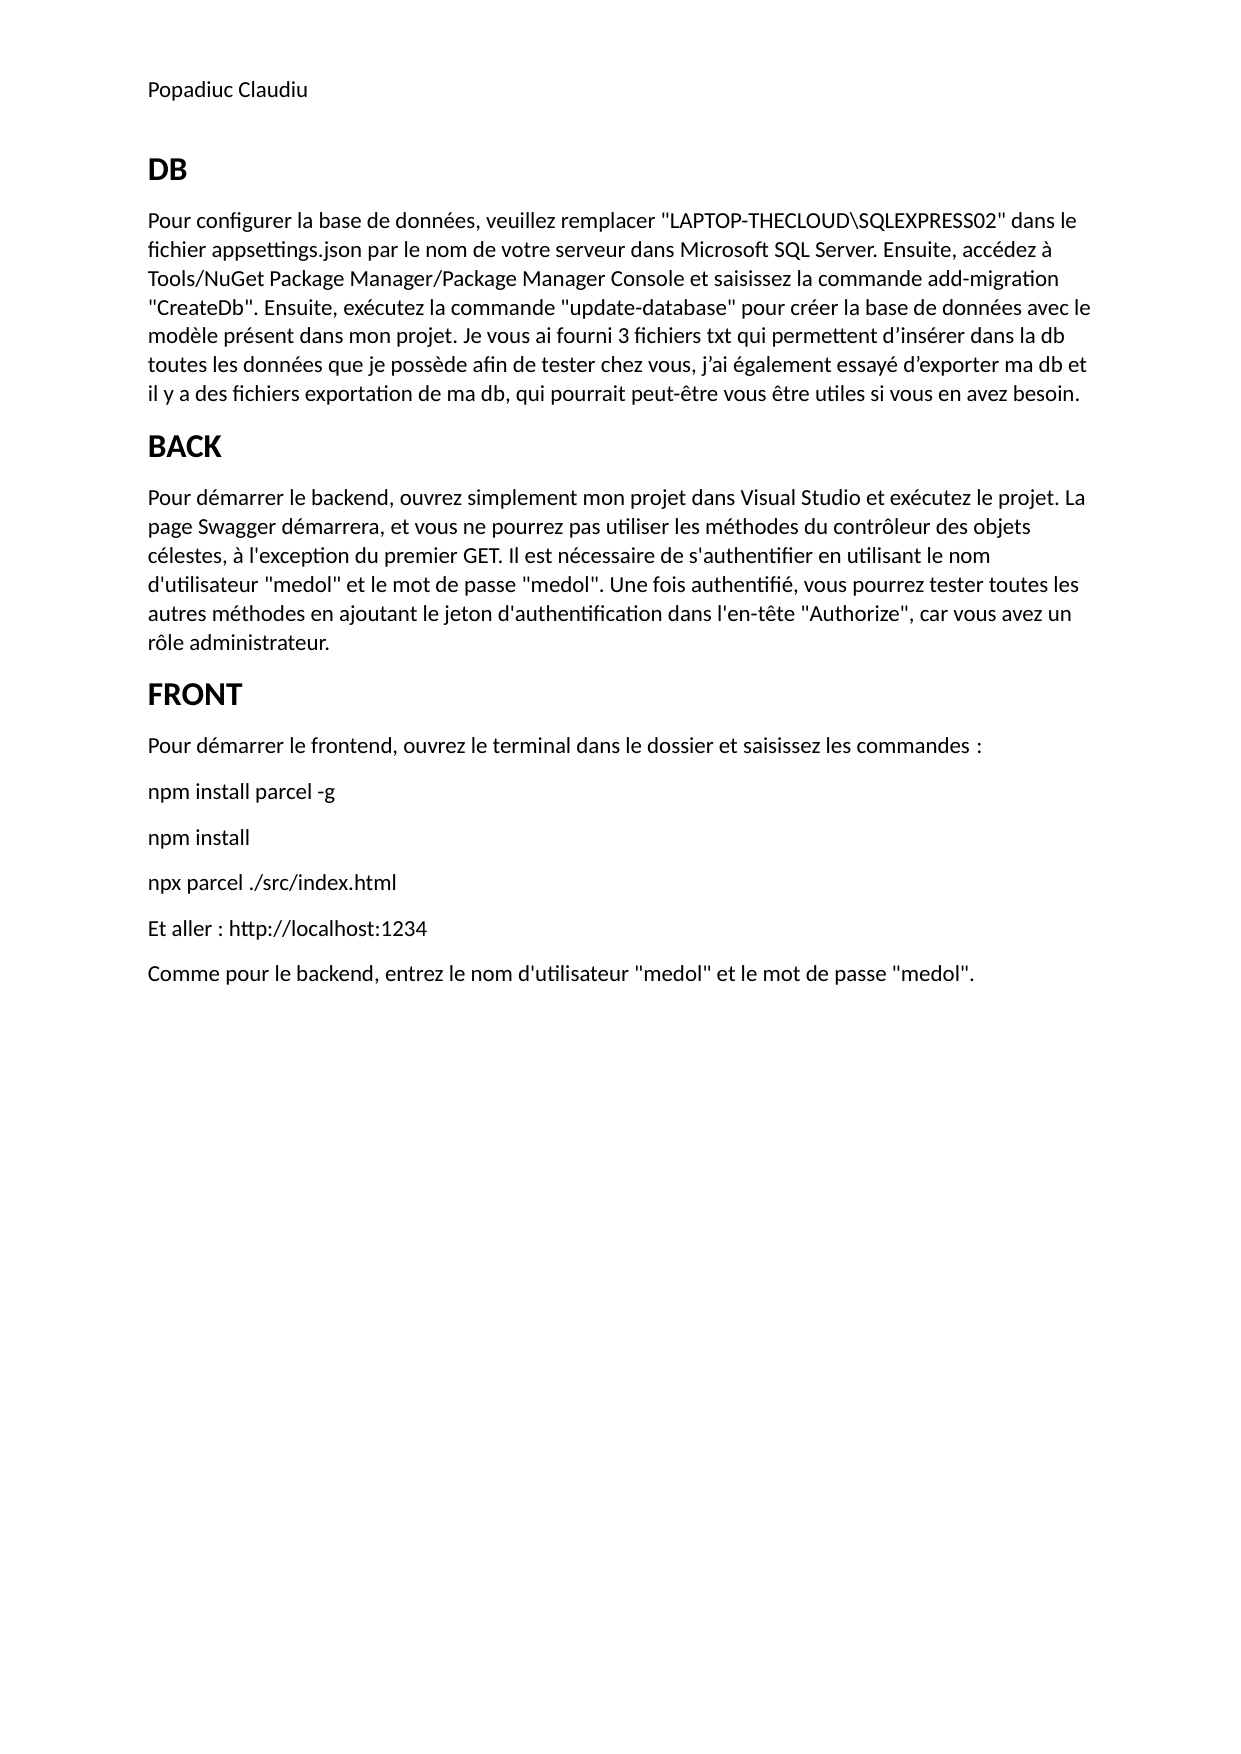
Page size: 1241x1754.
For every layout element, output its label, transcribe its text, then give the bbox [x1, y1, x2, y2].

text npx parcel ./src/index.html [148, 868, 1093, 896]
text FRONT [148, 673, 1093, 714]
text Pour démarrer le backend, ouvrez simplement mon projet dans Visual Studio et exécutez le projet. La page Swagger démarrera, et vous ne pourrez pas utiliser les méthodes du contrôleur des objets célestes, à l'exception du premier GET. Il est nécessaire de s'authentifier en utilisant le nom d'utilisateur "medol" et le mot de passe "medol". Une fois authentifié, vous pourrez tester toutes les autres méthodes en ajoutant le jeton d'authentification dans l'en-tête "Authorize", car vous avez un rôle administrateur. [148, 483, 1093, 656]
text BACK [148, 425, 1093, 466]
text Pour démarrer le frontend, ouvrez le terminal dans le dossier et saisissez les commandes : [148, 732, 1093, 760]
text npm install parcel -g [148, 777, 1093, 805]
text npm install [148, 823, 1093, 851]
text Pour configurer la base de données, veuillez remplacer "LAPTOP-THECLOUD\SQLEXPRESS02" dans le fichier appsettings.json par le nom de votre serveur dans Microsoft SQL Server. Ensuite, accédez à Tools/NuGet Package Manager/Package Manager Console et saisissez la commande add-migration "CreateDb". Ensuite, exécutez la commande "update-database" pour créer la base de données avec le modèle présent dans mon projet. Je vous ai fourni 3 fichiers txt qui permettent d’insérer dans la db toutes les données que je possède afin de tester chez vous, j’ai également essayé d’exporter ma db et il y a des fichiers exportation de ma db, qui pourrait peut-être vous être utiles si vous en avez besoin. [148, 206, 1093, 407]
text Et aller : http://localhost:1234 [148, 914, 1093, 942]
text DB [148, 148, 1093, 188]
text Comme pour le backend, entrez le nom d'utilisateur "medol" et le mot de passe "medol". [148, 959, 1093, 987]
